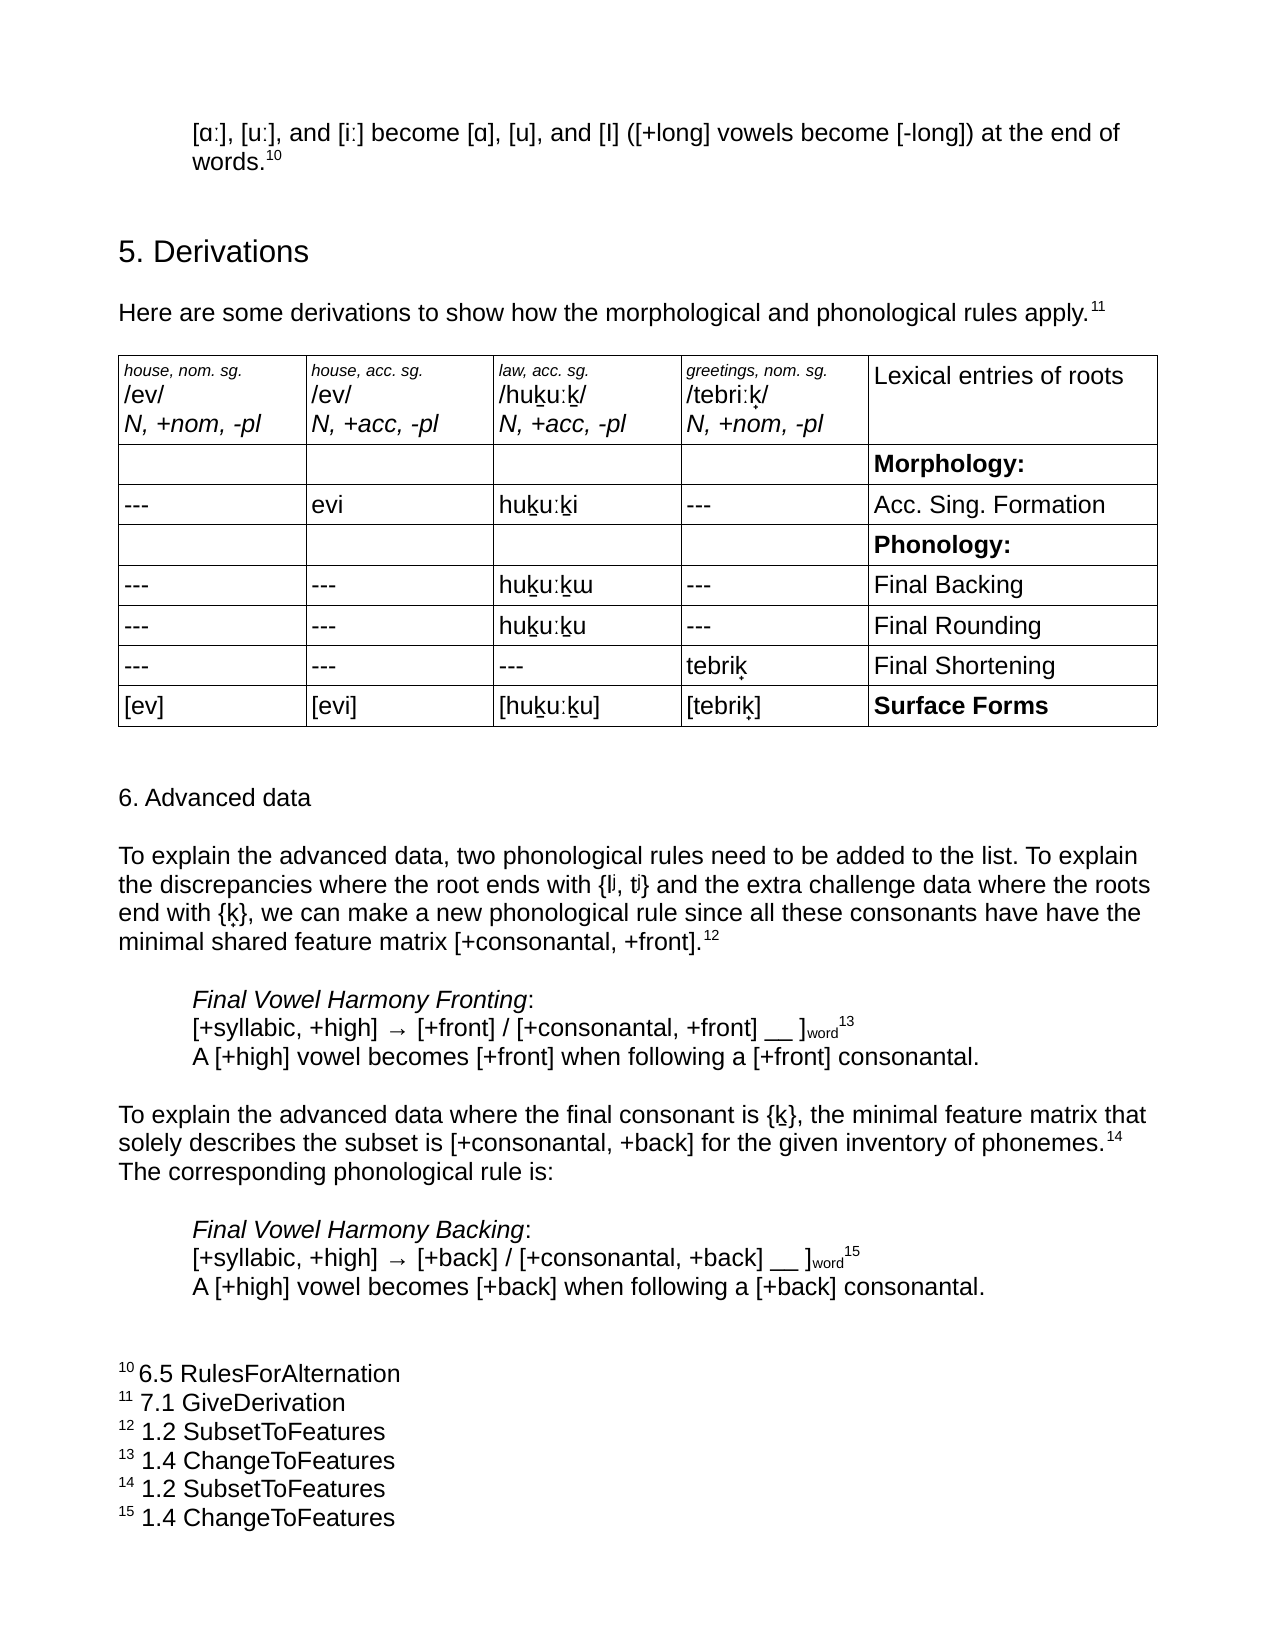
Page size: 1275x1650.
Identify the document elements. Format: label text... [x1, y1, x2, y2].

table_header house, acc. sg. /ev/ N, +acc, -pl [307, 356, 493, 443]
table_cell [307, 445, 493, 484]
table_cell tebrik̟ [682, 646, 868, 685]
table_cell huk̠uːk̠i [494, 485, 681, 524]
table_cell --- [682, 566, 868, 605]
table_header law, acc. sg. /huk̠uːk̠/ N, +acc, -pl [494, 356, 681, 443]
table_cell Final Backing [869, 566, 1157, 605]
text [+syllabic, +high] → [+back] / [+consonantal, +back] __ ]word15 [118, 1243, 1157, 1272]
table_cell [494, 445, 681, 484]
text 5. Derivations [118, 233, 1157, 269]
table_cell --- [682, 485, 868, 524]
table_cell [huk̠uːk̠u] [494, 686, 681, 726]
table_cell Morphology: [869, 445, 1157, 484]
table_cell --- [494, 646, 681, 685]
text [+syllabic, +high] → [+front] / [+consonantal, +front] __ ]word13 [118, 1013, 1157, 1042]
table_cell [307, 525, 493, 564]
table_header Lexical entries of roots [869, 356, 1157, 443]
text A [+high] vowel becomes [+back] when following a [+back] consonantal. [118, 1272, 1157, 1301]
table_cell --- [307, 566, 493, 605]
table_cell Acc. Sing. Formation [869, 485, 1157, 524]
table_cell Final Shortening [869, 646, 1157, 685]
table_cell Final Rounding [869, 606, 1157, 645]
table_cell [494, 525, 681, 564]
table_cell [ev] [119, 686, 306, 726]
table_cell Phonology: [869, 525, 1157, 564]
table_header house, nom. sg. /ev/ N, +nom, -pl [119, 356, 306, 443]
table_cell --- [119, 566, 306, 605]
text 6. Advanced data [118, 783, 1157, 812]
text To explain the advanced data where the final consonant is {k̠}, the minimal feature matrix that solely describes the subset is [+consonantal, +back] for the given inventory of phonemes.14 The corresponding phonological rule is: [118, 1099, 1157, 1186]
text Final Vowel Harmony Backing: [118, 1214, 1157, 1243]
text Here are some derivations to show how the morphological and phonological rules apply.11 [118, 298, 1157, 327]
table_cell [682, 445, 868, 484]
table_cell [119, 445, 306, 484]
table_cell huk̠uːk̠ɯ [494, 566, 681, 605]
table_cell --- [307, 646, 493, 685]
table_cell evi [307, 485, 493, 524]
table_cell --- [119, 606, 306, 645]
table_cell [119, 525, 306, 564]
table_header greetings, nom. sg. /tebriːk̟/ N, +nom, -pl [682, 356, 868, 443]
table_cell --- [119, 646, 306, 685]
text A [+high] vowel becomes [+front] when following a [+front] consonantal. [118, 1042, 1157, 1071]
table_cell huk̠uːk̠u [494, 606, 681, 645]
table_cell --- [307, 606, 493, 645]
table_cell [682, 525, 868, 564]
text Final Vowel Harmony Fronting: [118, 984, 1157, 1013]
text [ɑː], [uː], and [iː] become [ɑ], [u], and [I] ([+long] vowels become [-long]) at the end of words.10 [118, 118, 1157, 176]
table_cell [evi] [307, 686, 493, 726]
table_cell Surface Forms [869, 686, 1157, 726]
table_cell --- [682, 606, 868, 645]
text To explain the advanced data, two phonological rules need to be added to the list. To explain the discrepancies where the root ends with {lʲ, tʲ} and the extra challenge data where the roots end with {k̟}, we can make a new phonological rule since all these consonants have have the minimal shared feature matrix [+consonantal, +front].12 [118, 841, 1157, 956]
table_cell --- [119, 485, 306, 524]
table_cell [tebrik̟] [682, 686, 868, 726]
